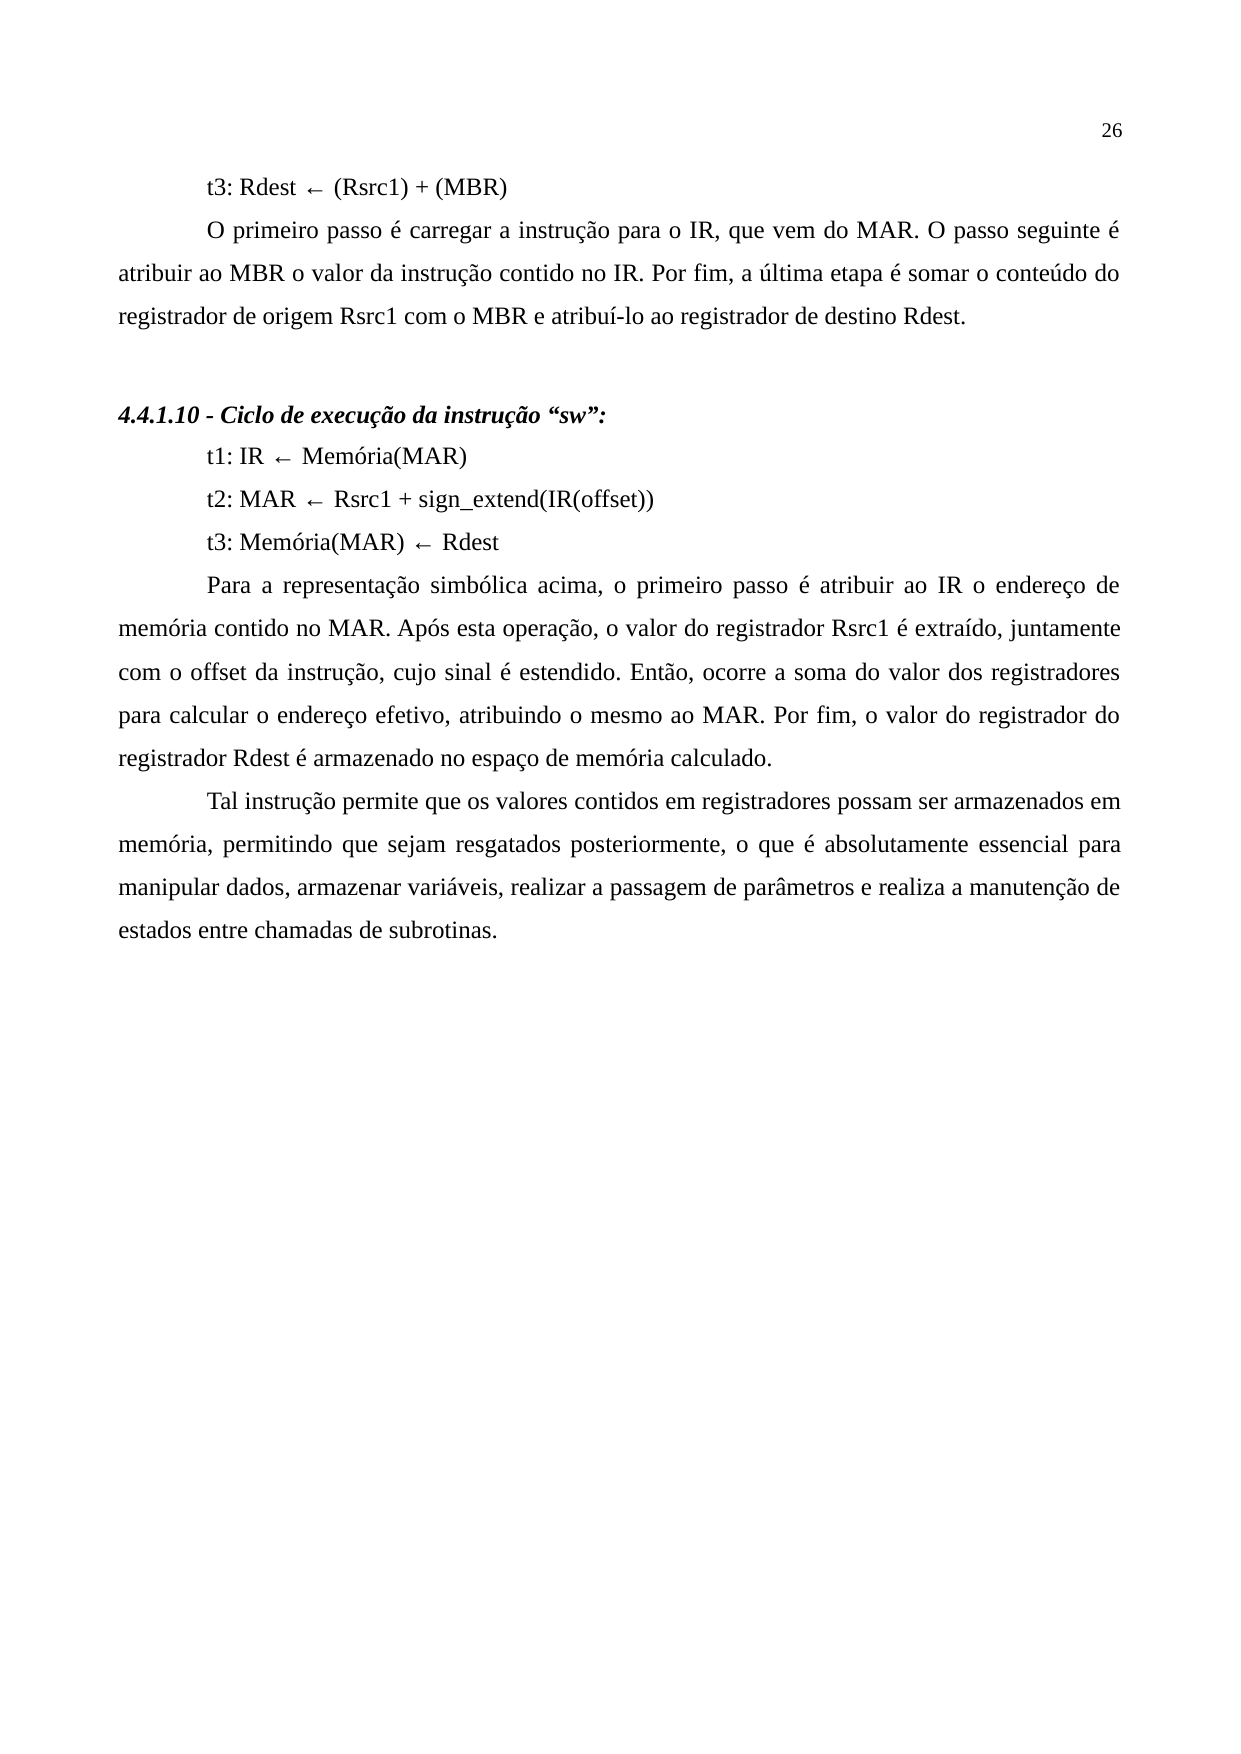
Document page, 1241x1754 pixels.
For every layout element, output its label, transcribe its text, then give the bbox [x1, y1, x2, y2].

text Para a representação simbólica acima, o primeiro passo é atribuir ao IR o endereço de memória contido no MAR. Após esta operação, o valor do registrador Rsrc1 é extraído, juntamente com o offset da instrução, cujo sinal é estendido. Então, ocorre a soma do valor dos registradores para calcular o endereço efetivo, atribuindo o mesmo ao MAR. Por fim, o valor do registrador do registrador Rdest é armazenado no espaço de memória calculado. [118, 570, 1122, 772]
text Tal instrução permite que os valores contidos em registradores possam ser armazenados em memória, permitindo que sejam resgatados posteriormente, o que é absolutamente essencial para manipular dados, armazenar variáveis, realizar a passagem de parâmetros e realiza a manutenção de estados entre chamadas de subrotinas. [118, 786, 1122, 944]
text O primeiro passo é carregar a instrução para o IR, que vem do MAR. O passo seguinte é atribuir ao MBR o valor da instrução contido no IR. Por fim, a última etapa é somar o conteúdo do registrador de origem Rsrc1 com o MBR e atribuí-lo ao registrador de destino Rdest. [118, 215, 1122, 330]
text t2: MAR ← Rsrc1 + sign_extend(IR(offset)) [118, 484, 1122, 513]
subtitle 4.4.1.10 - Ciclo de execução da instrução “sw”: [118, 400, 1122, 428]
text t1: IR ← Memória(MAR) [118, 441, 1122, 470]
text t3: Rdest ← (Rsrc1) + (MBR) [118, 172, 1122, 200]
text t3: Memória(MAR) ← Rdest [118, 527, 1122, 556]
